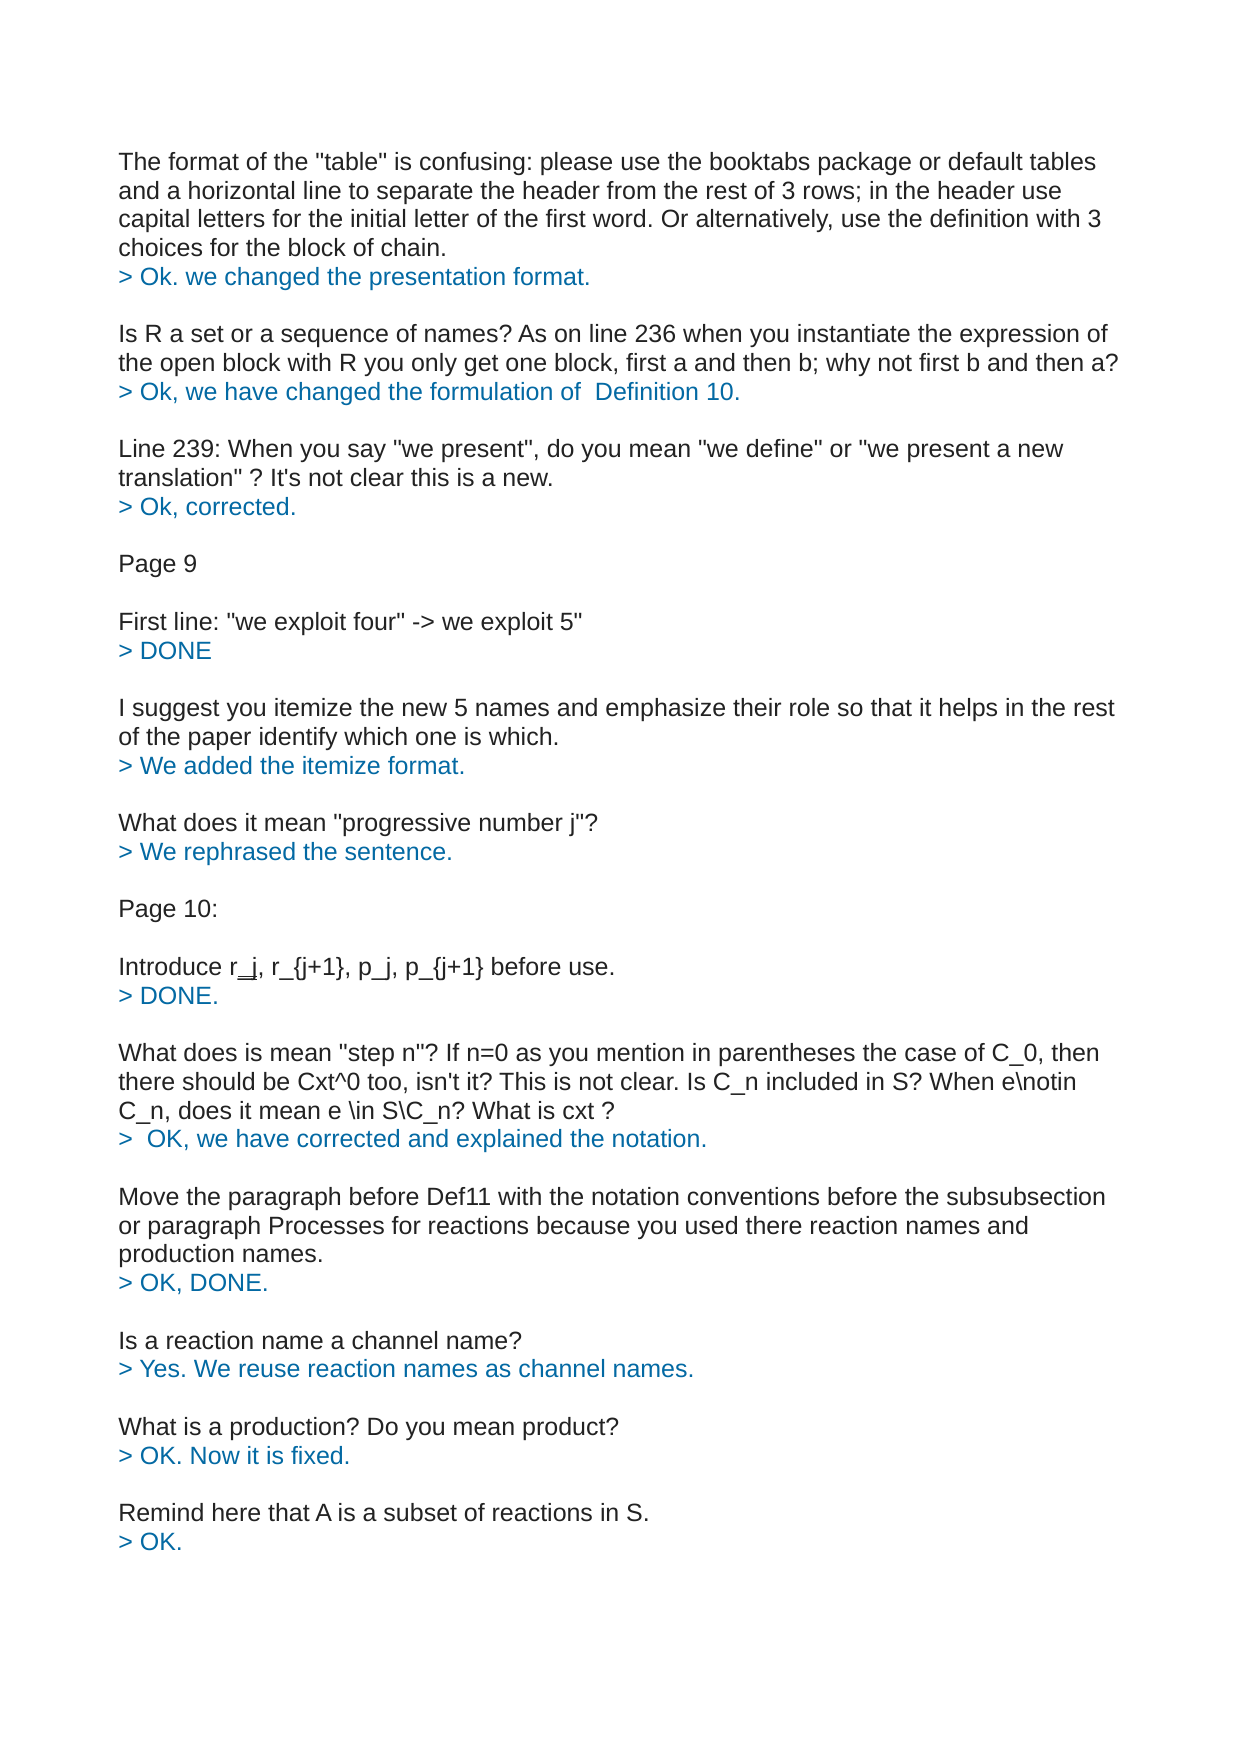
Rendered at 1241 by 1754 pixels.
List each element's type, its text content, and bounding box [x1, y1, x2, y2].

text What does is mean "step n"? If n=0 as you mention in parentheses the case of C_0, then there should be Cxt^0 too, isn't it? This is not clear. Is C_n included in S? When e\notin C_n, does it mean e \in S\C_n? What is cxt ? [118, 1009, 1122, 1124]
text > OK. [118, 1527, 1122, 1584]
text > We added the itemize format. [118, 751, 1122, 779]
text > DONE. [118, 981, 1122, 1009]
text Is a reaction name a channel name? [118, 1326, 1122, 1354]
text What is a production? Do you mean product? [118, 1412, 1122, 1441]
text Is R a set or a sequence of names? As on line 236 when you instantiate the expression of the open block with R you only get one block, first a and then b; why not first b and then a? > Ok, we have changed the formulation of Definition 10. [118, 291, 1122, 406]
text > OK, we have corrected and explained the notation. Move the paragraph before Def11 with the notation conventions before the subsubsection or paragraph Processes for reactions because you used there reaction names and production names. [118, 1124, 1122, 1268]
text Line 239: When you say "we present", do you mean "we define" or "we present a new translation" ? It's not clear this is a new. [118, 406, 1122, 492]
text > OK, DONE. [118, 1268, 1122, 1297]
text I suggest you itemize the new 5 names and emphasize their role so that it helps in the rest of the paper identify which one is which. [118, 664, 1122, 751]
text > Ok. we changed the presentation format. [118, 262, 1122, 291]
text Introduce r_j, r_{j+1}, p_j, p_{j+1} before use. [118, 952, 1122, 981]
text The format of the "table" is confusing: please use the booktabs package or default tables and a horizontal line to separate the header from the rest of 3 rows; in the header use capital letters for the initial letter of the first word. Or alternatively, use the definition with 3 choices for the block of chain. [118, 147, 1122, 262]
text First line: "we exploit four" -> we exploit 5" [118, 578, 1122, 636]
text What does it mean "progressive number j"? [118, 779, 1122, 837]
text > DONE [118, 636, 1122, 664]
text > Yes. We reuse reaction names as channel names. [118, 1354, 1122, 1383]
text > We rephrased the sentence. Page 10: [118, 837, 1122, 952]
text Remind here that A is a subset of reactions in S. [118, 1498, 1122, 1527]
text > Ok, corrected. Page 9 [118, 492, 1122, 578]
text > OK. Now it is fixed. [118, 1441, 1122, 1469]
